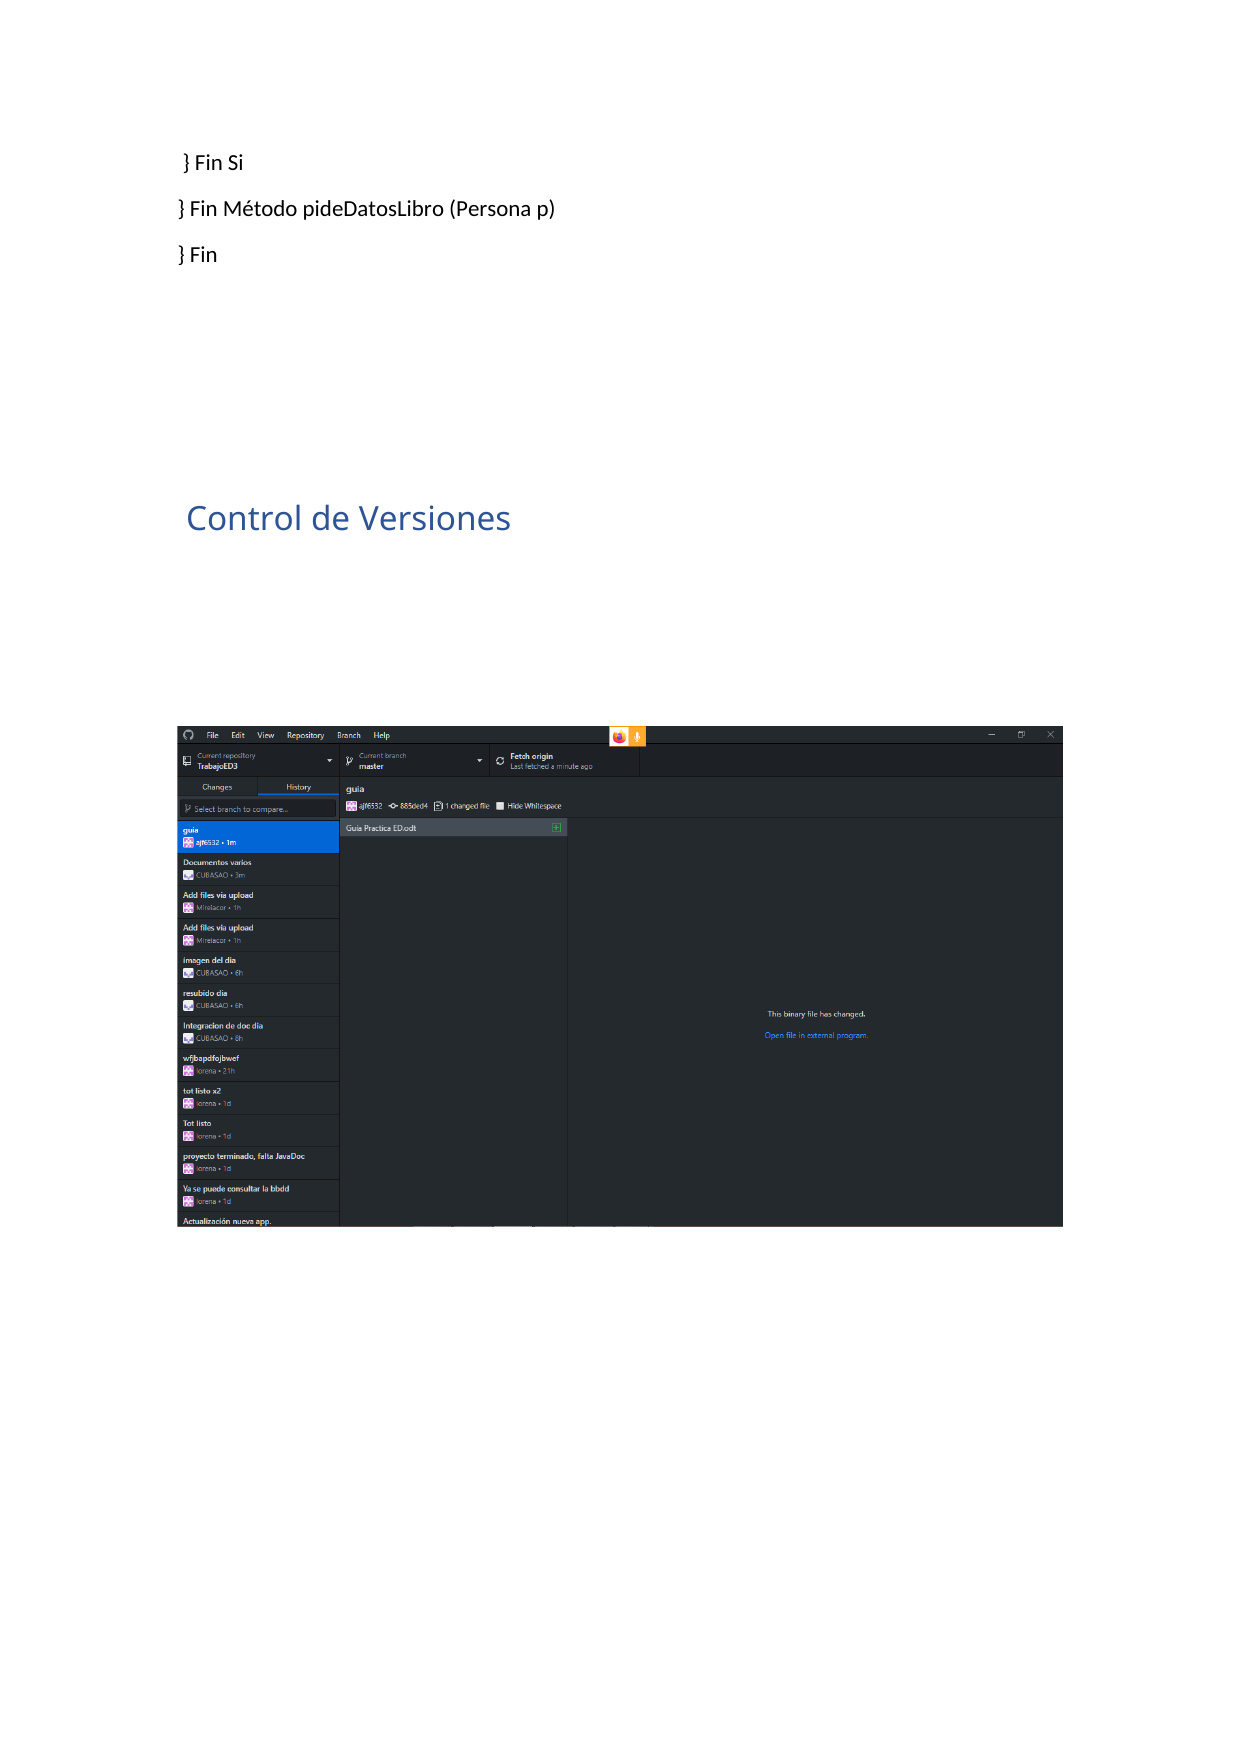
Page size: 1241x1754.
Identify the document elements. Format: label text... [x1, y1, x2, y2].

text } Fin Método pideDatosLibro (Persona p) [177, 194, 1063, 222]
text } Fin Si [177, 148, 1063, 176]
subtitle Control de Versiones [177, 495, 1063, 540]
text } Fin [177, 240, 1063, 268]
